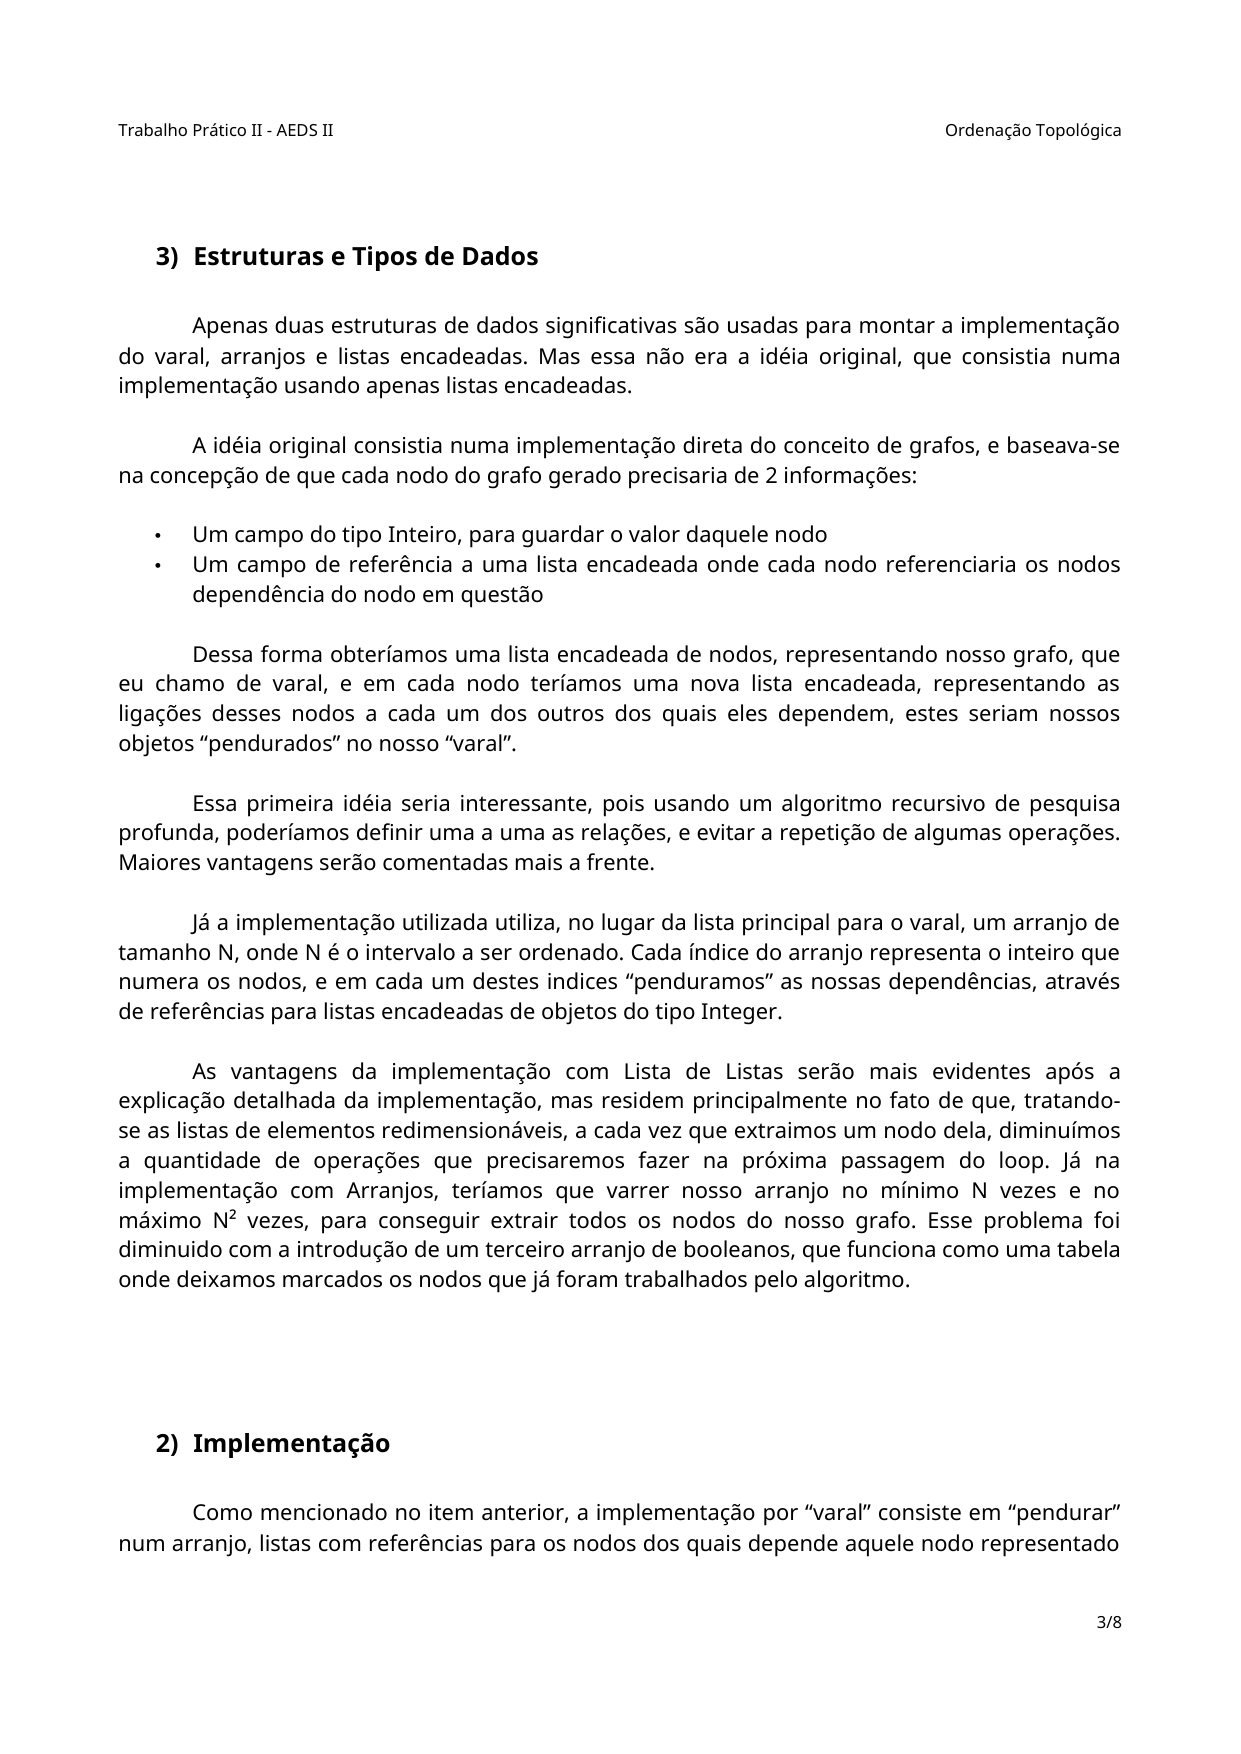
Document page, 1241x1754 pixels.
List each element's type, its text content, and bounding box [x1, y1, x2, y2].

text A idéia original consistia numa implementação direta do conceito de grafos, e baseava-se na concepção de que cada nodo do grafo gerado precisaria de 2 informações: [118, 430, 1122, 489]
text Dessa forma obteríamos uma lista encadeada de nodos, representando nosso grafo, que eu chamo de varal, e em cada nodo teríamos uma nova lista encadeada, representando as ligações desses nodos a cada um dos outros dos quais eles dependem, estes seriam nossos objetos “pendurados” no nosso “varal”. [118, 638, 1122, 758]
list Um campo do tipo Inteiro, para guardar o valor daquele nodo [154, 519, 1122, 549]
text Essa primeira idéia seria interessante, pois usando um algoritmo recursivo de pesquisa profunda, poderíamos definir uma a uma as relações, e evitar a repetição de algumas operações. Maiores vantagens serão comentadas mais a frente. [118, 787, 1122, 877]
text As vantagens da implementação com Lista de Listas serão mais evidentes após a explicação detalhada da implementação, mas residem principalmente no fato de que, tratando-se as listas de elementos redimensionáveis, a cada vez que extraimos um nodo dela, diminuímos a quantidade de operações que precisaremos fazer na próxima passagem do loop. Já na implementação com Arranjos, teríamos que varrer nosso arranjo no mínimo N vezes e no máximo N² vezes, para conseguir extrair todos os nodos do nosso grafo. Esse problema foi diminuido com a introdução de um terceiro arranjo de booleanos, que funciona como uma tabela onde deixamos marcados os nodos que já foram trabalhados pelo algoritmo. [118, 1056, 1122, 1294]
list Estruturas e Tipos de Dados [156, 238, 1122, 272]
text Como mencionado no item anterior, a implementação por “varal” consiste em “pendurar” num arranjo, listas com referências para os nodos dos quais depende aquele nodo representado [118, 1494, 1122, 1558]
text Apenas duas estruturas de dados significativas são usadas para montar a implementação do varal, arranjos e listas encadeadas. Mas essa não era a idéia original, que consistia numa implementação usando apenas listas encadeadas. [118, 307, 1122, 400]
list Implementação [156, 1426, 1122, 1460]
list Um campo de referência a uma lista encadeada onde cada nodo referenciaria os nodos dependência do nodo em questão [154, 549, 1122, 609]
text Já a implementação utilizada utiliza, no lugar da lista principal para o varal, um arranjo de tamanho N, onde N é o intervalo a ser ordenado. Cada índice do arranjo representa o inteiro que numera os nodos, e em cada um destes indices “penduramos” as nossas dependências, através de referências para listas encadeadas de objetos do tipo Integer. [118, 907, 1122, 1026]
